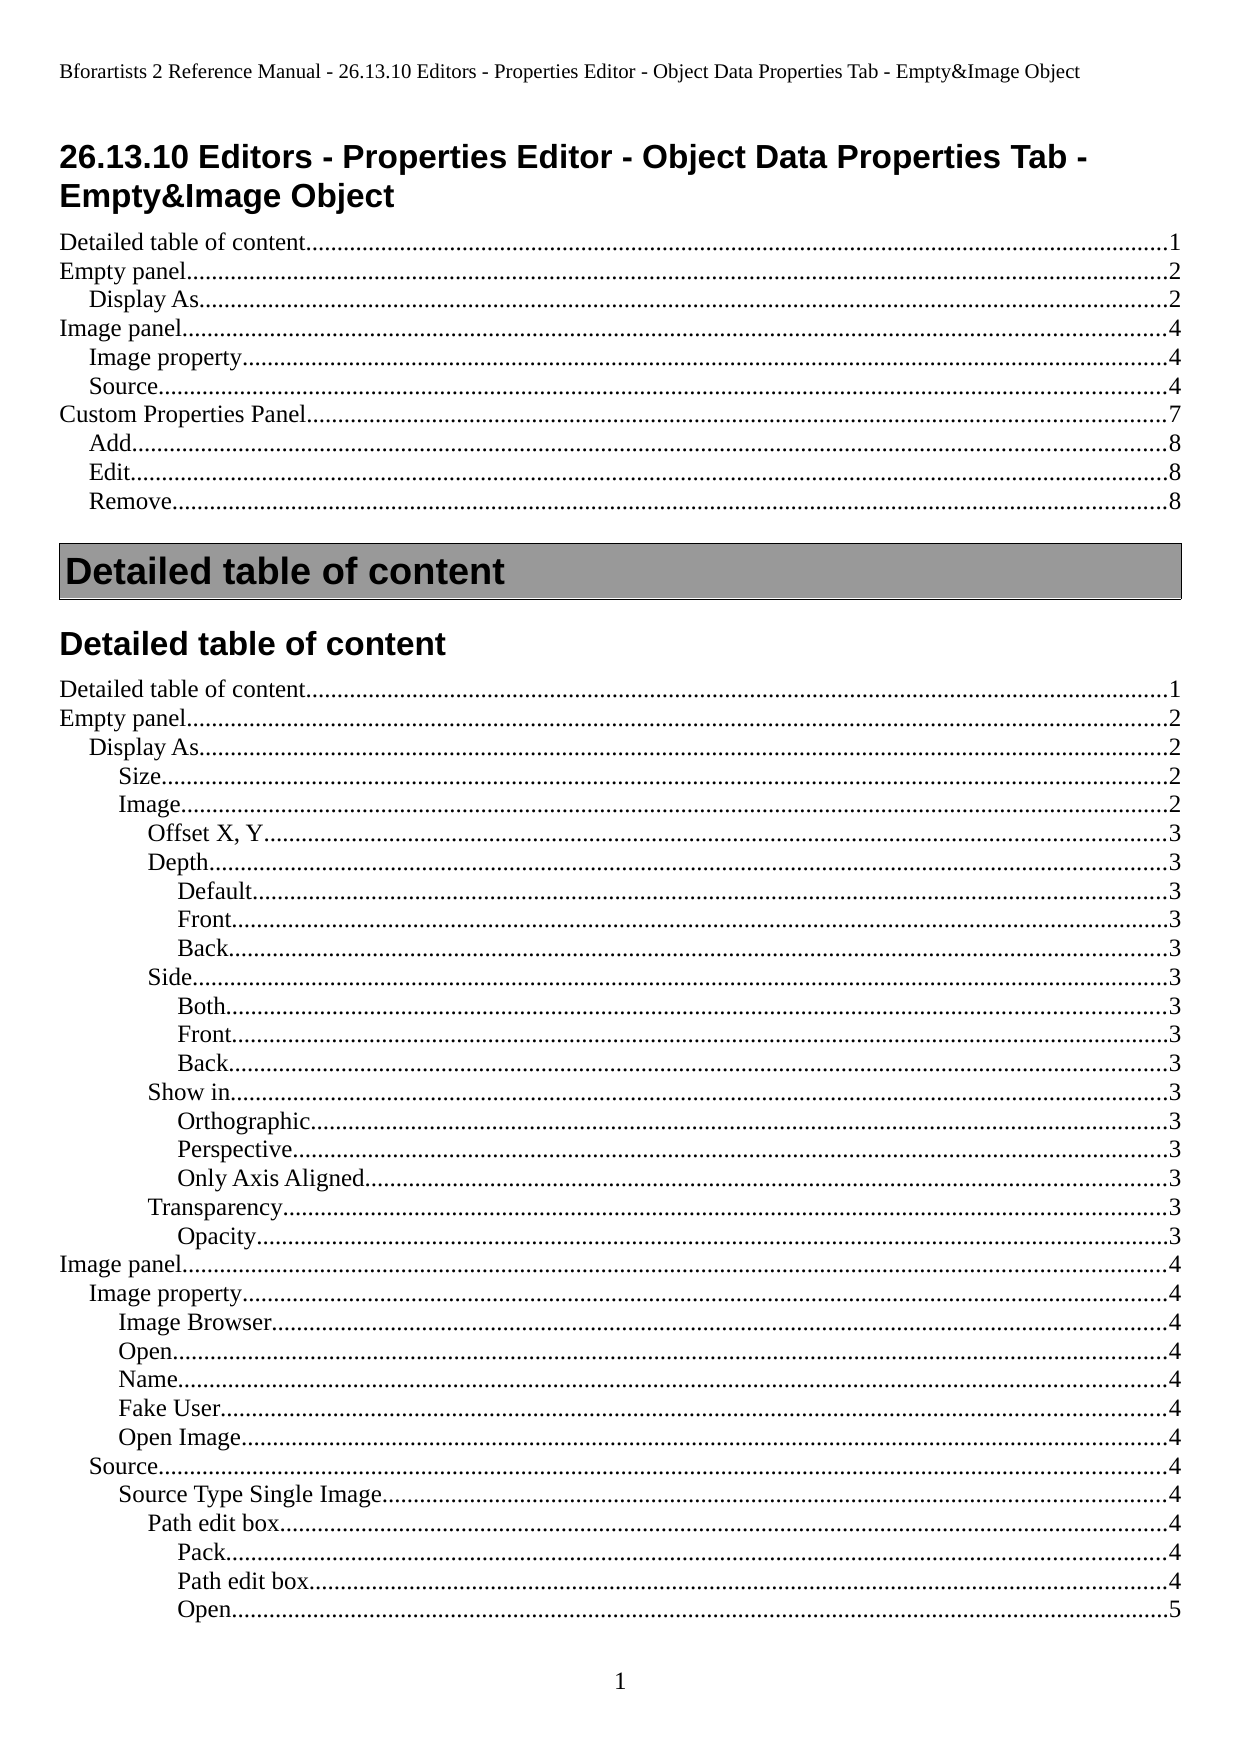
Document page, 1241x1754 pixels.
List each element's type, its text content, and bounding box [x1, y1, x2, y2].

text Name 4 [118, 1364, 1181, 1393]
table_header Detailed table of content [60, 544, 1181, 598]
text Both 3 [177, 991, 1181, 1019]
text Size 2 [118, 761, 1181, 789]
text Add 8 [88, 428, 1181, 457]
text Back 3 [177, 1048, 1181, 1077]
text Source 4 [88, 1451, 1181, 1479]
text Edit 8 [88, 457, 1181, 486]
text Detailed table of content 1 [59, 227, 1181, 256]
text Depth 3 [147, 847, 1181, 876]
text Empty panel 2 [59, 703, 1181, 732]
text Only Axis Aligned 3 [177, 1163, 1181, 1192]
text Side 3 [147, 962, 1181, 991]
text Remove 8 [88, 486, 1181, 514]
text Open 5 [177, 1594, 1181, 1623]
text Source 4 [88, 371, 1181, 399]
text Image property 4 [88, 342, 1181, 371]
text Display As 2 [88, 284, 1181, 313]
text Pack 4 [177, 1537, 1181, 1566]
text Image 2 [118, 789, 1181, 818]
text Offset X, Y 3 [147, 818, 1181, 847]
text Source Type Single Image 4 [118, 1479, 1181, 1508]
text Path edit box 4 [177, 1566, 1181, 1594]
text Image property 4 [88, 1278, 1181, 1307]
text Perspective 3 [177, 1134, 1181, 1163]
text Show in 3 [147, 1077, 1181, 1106]
text Path edit box 4 [147, 1508, 1181, 1537]
text Open Image 4 [118, 1422, 1181, 1451]
text Image panel 4 [59, 313, 1181, 342]
text Opacity 3 [177, 1221, 1181, 1249]
text Fake User 4 [118, 1393, 1181, 1422]
text Detailed table of content 1 [59, 674, 1181, 703]
text Front 3 [177, 1019, 1181, 1048]
text Back 3 [177, 933, 1181, 962]
text Image Browser 4 [118, 1307, 1181, 1336]
text Open 4 [118, 1336, 1181, 1364]
text Default 3 [177, 876, 1181, 904]
text Orthographic 3 [177, 1106, 1181, 1134]
subtitle Detailed table of content [59, 623, 1181, 662]
text Display As 2 [88, 732, 1181, 761]
subtitle 26.13.10 Editors - Properties Editor - Object Data Properties Tab - Empty&Image Object [59, 138, 1181, 214]
text Empty panel 2 [59, 256, 1181, 284]
text Transparency 3 [147, 1192, 1181, 1221]
text Custom Properties Panel 7 [59, 399, 1181, 428]
text Image panel 4 [59, 1249, 1181, 1278]
text Front 3 [177, 904, 1181, 933]
